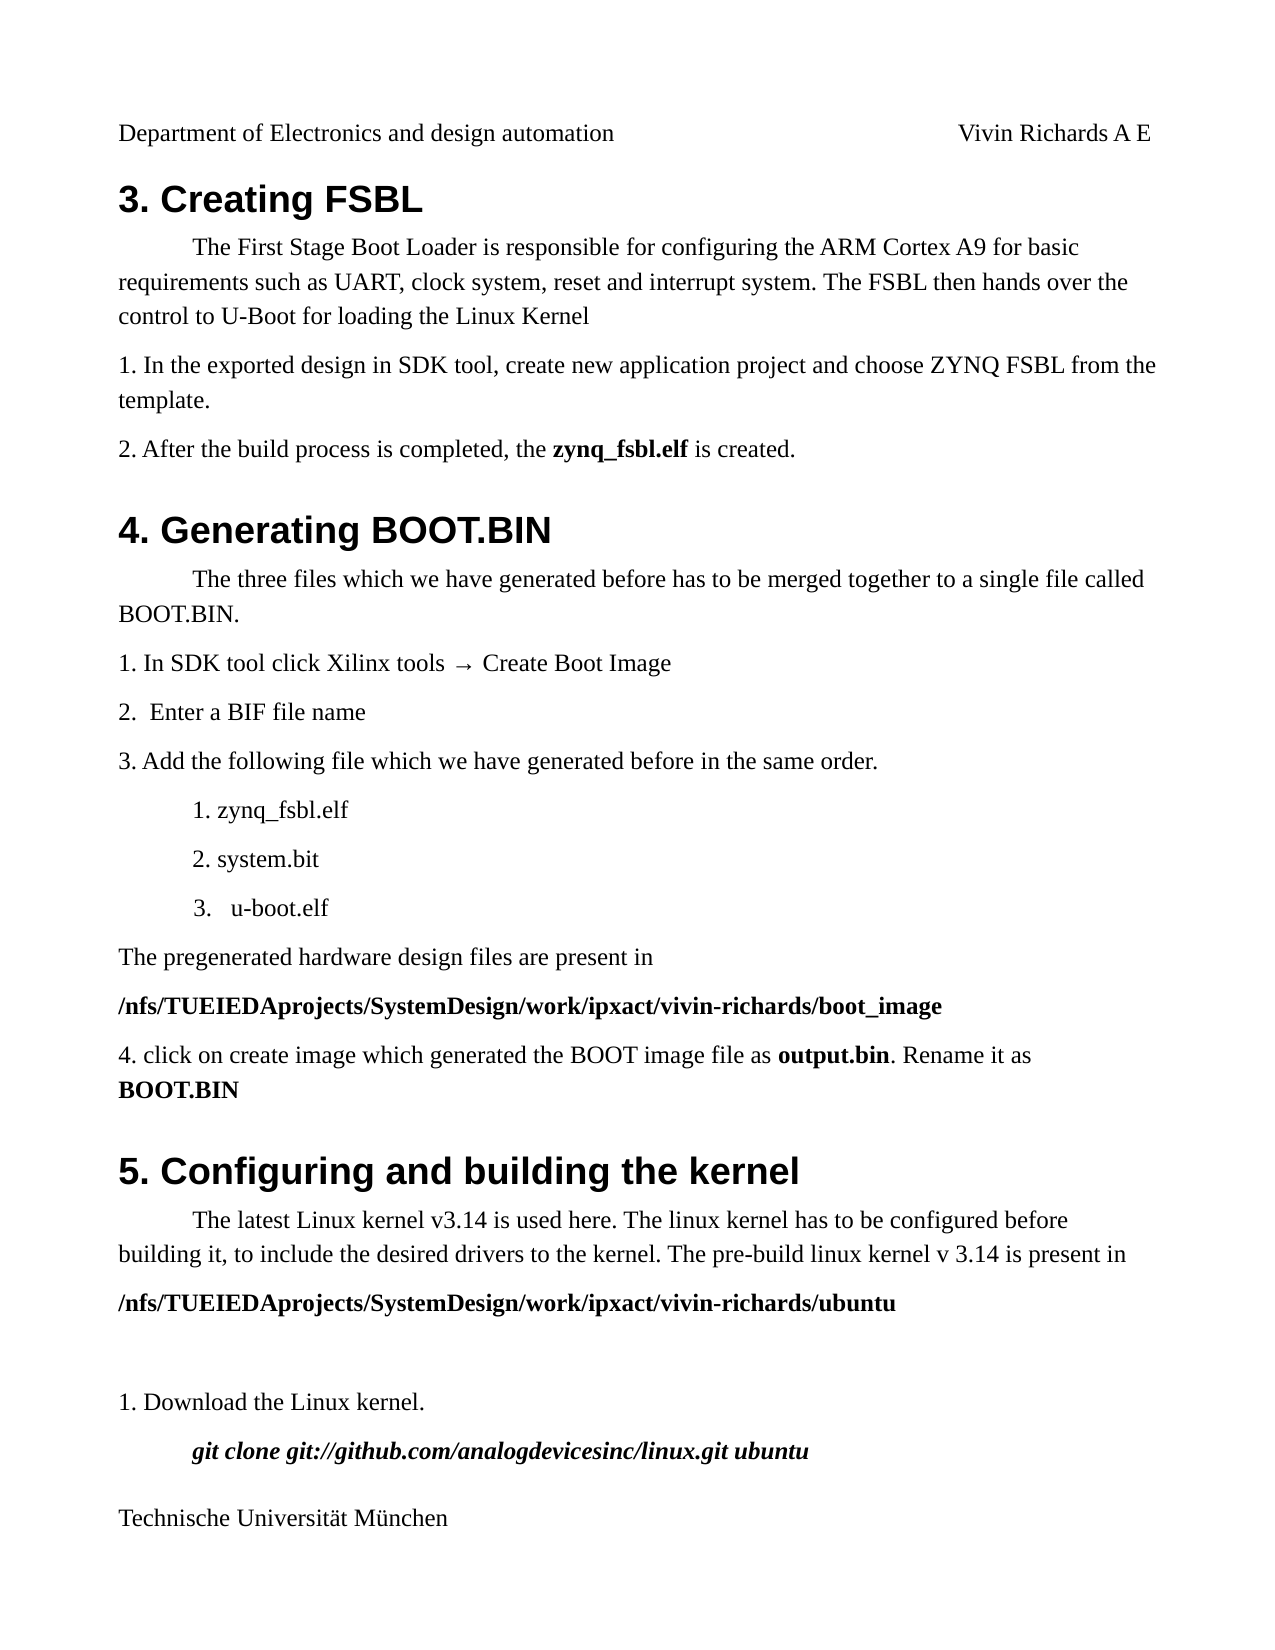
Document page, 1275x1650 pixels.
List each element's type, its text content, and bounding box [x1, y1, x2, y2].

text 2. After the build process is completed, the zynq_fsbl.elf is created. [118, 434, 1157, 463]
text /nfs/TUEIEDAprojects/SystemDesign/work/ipxact/vivin-richards/ubuntu [118, 1288, 1157, 1317]
text The First Stage Boot Loader is responsible for configuring the ARM Cortex A9 for basic requirements such as UART, clock system, reset and interrupt system. The FSBL then hands over the control to U-Boot for loading the Linux Kernel [118, 232, 1157, 330]
text The three files which we have generated before has to be merged together to a single file called BOOT.BIN. [118, 564, 1157, 627]
subtitle 5. Configuring and building the kernel [118, 1149, 1157, 1192]
text The pregenerated hardware design files are present in [118, 942, 1157, 971]
text 4. click on create image which generated the BOOT image file as output.bin. Rename it as BOOT.BIN [118, 1040, 1157, 1103]
text 1. Download the Linux kernel. [118, 1387, 1157, 1415]
text 1. zynq_fsbl.elf [118, 795, 1157, 824]
text 2. system.bit [118, 844, 1157, 873]
list u-boot.elf [193, 893, 1157, 922]
text /nfs/TUEIEDAprojects/SystemDesign/work/ipxact/vivin-richards/boot_image [118, 991, 1157, 1020]
text git clone git://github.com/analogdevicesinc/linux.git ubuntu [118, 1436, 1157, 1464]
subtitle 3. Creating FSBL [118, 176, 1157, 220]
text 1. In the exported design in SDK tool, create new application project and choose ZYNQ FSBL from the template. [118, 351, 1157, 414]
text 1. In SDK tool click Xilinx tools → Create Boot Image [118, 648, 1157, 677]
subtitle 4. Generating BOOT.BIN [118, 508, 1157, 552]
text 3. Add the following file which we have generated before in the same order. [118, 746, 1157, 775]
text The latest Linux kernel v3.14 is used here. The linux kernel has to be configured before building it, to include the desired drivers to the kernel. The pre-build linux kernel v 3.14 is present in [118, 1205, 1157, 1268]
text 2. Enter a BIF file name [118, 697, 1157, 726]
